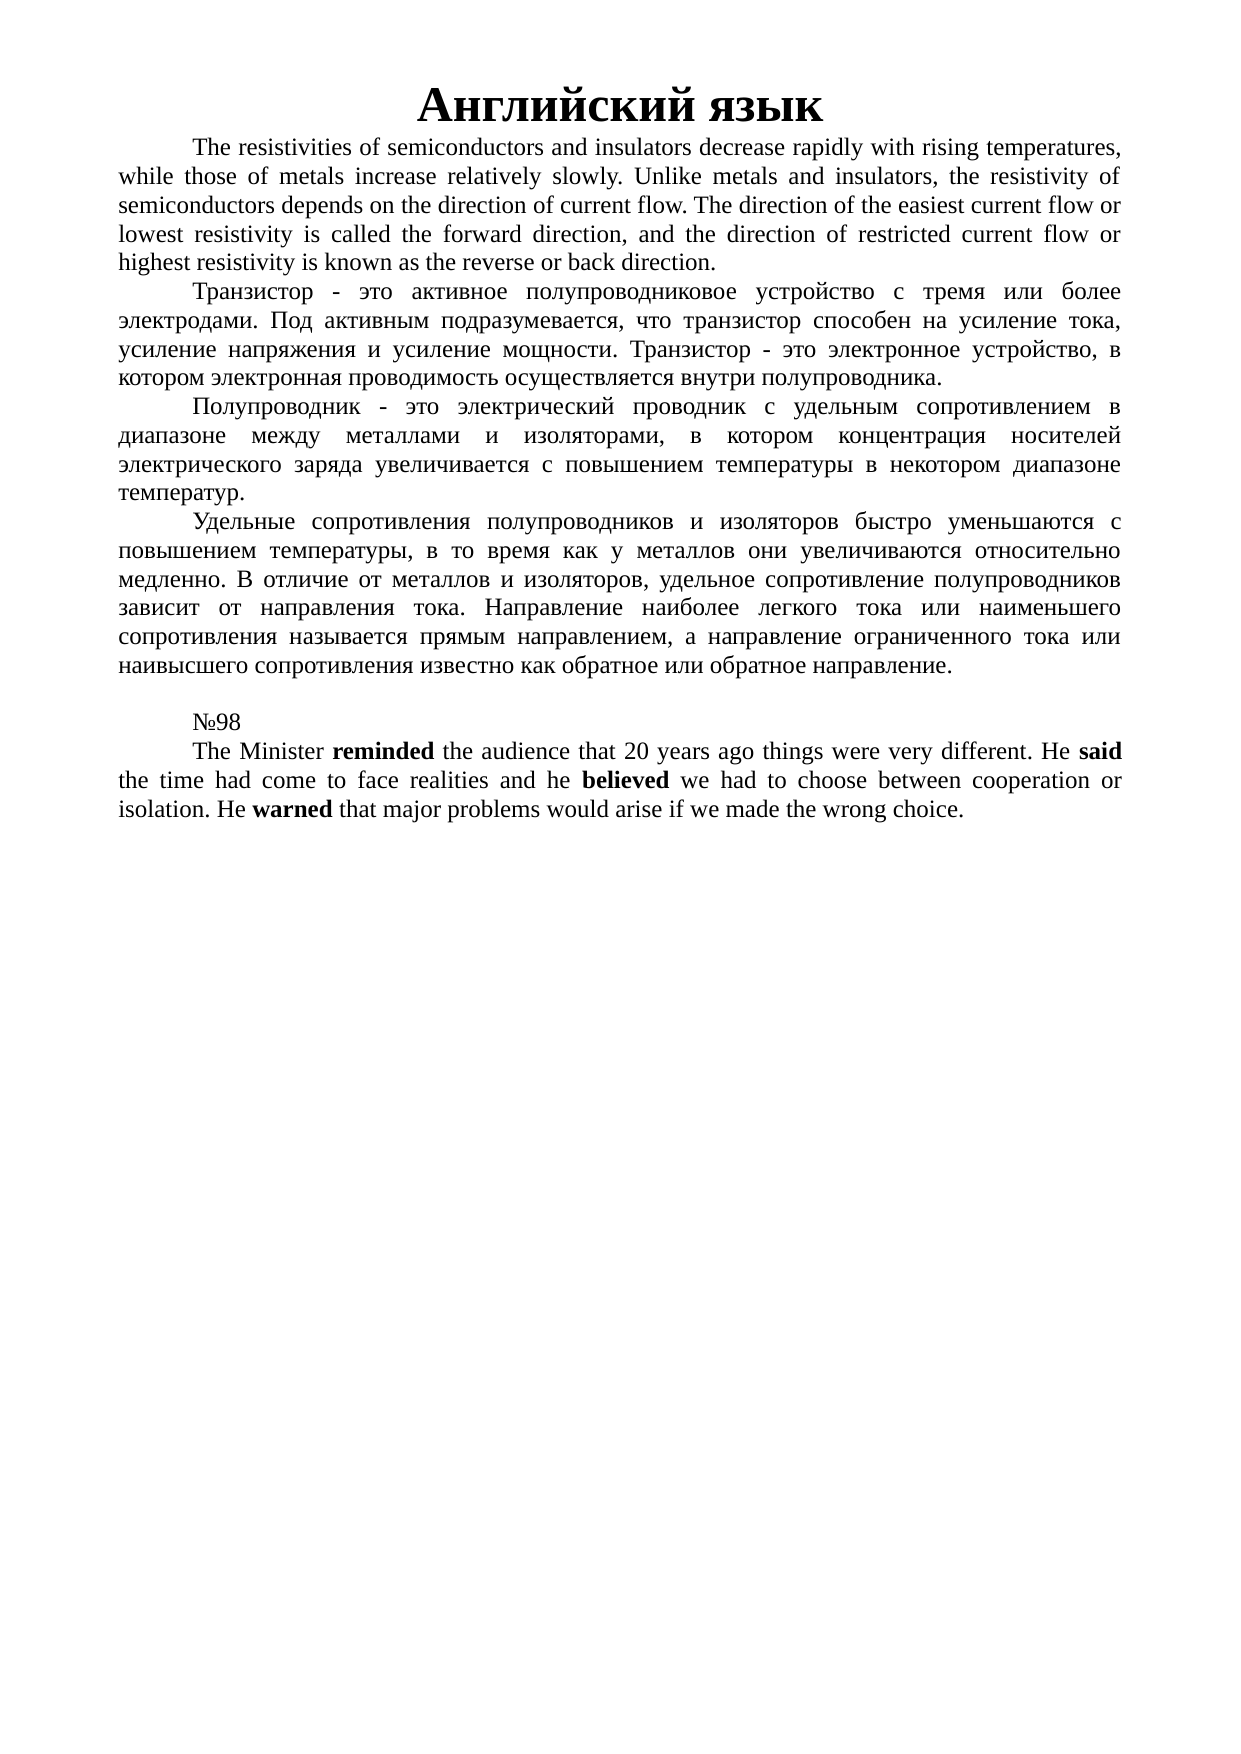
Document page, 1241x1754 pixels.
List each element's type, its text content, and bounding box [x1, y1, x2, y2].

text Полупроводник - это электрический проводник с удельным сопротивлением в диапазоне между металлами и изоляторами, в котором концентрация носителей электрического заряда увеличивается с повышением температуры в некотором диапазоне температур. [118, 391, 1122, 506]
text Удельные сопротивления полупроводников и изоляторов быстро уменьшаются с повышением температуры, в то время как у металлов они увеличиваются относительно медленно. В отличие от металлов и изоляторов, удельное сопротивление полупроводников зависит от направления тока. Направление наиболее легкого тока или наименьшего сопротивления называется прямым направлением, а направление ограниченного тока или наивысшего сопротивления известно как обратное или обратное направление. [118, 506, 1122, 679]
text The resistivities of semiconductors and insulators decrease rapidly with rising temperatures, while those of metals increase relatively slowly. Unlike metals and insulators, the resistivity of semiconductors depends on the direction of current flow. The direction of the easiest current flow or lowest resistivity is called the forward direction, and the direction of restricted current flow or highest resistivity is known as the reverse or back direction. [118, 132, 1122, 276]
text The Minister reminded the audience that 20 years ago things were very different. He said the time had come to face realities and he believed we had to choose between cooperation or isolation. He warned that major problems would arise if we made the wrong choice. [118, 736, 1122, 822]
text №98 [118, 707, 1122, 736]
text Транзистор - это активное полупроводниковое устройство с тремя или более электродами. Под активным подразумевается, что транзистор способен на усиление тока, усиление напряжения и усиление мощности. Транзистор - это электронное устройство, в котором электронная проводимость осуществляется внутри полупроводника. [118, 276, 1122, 391]
